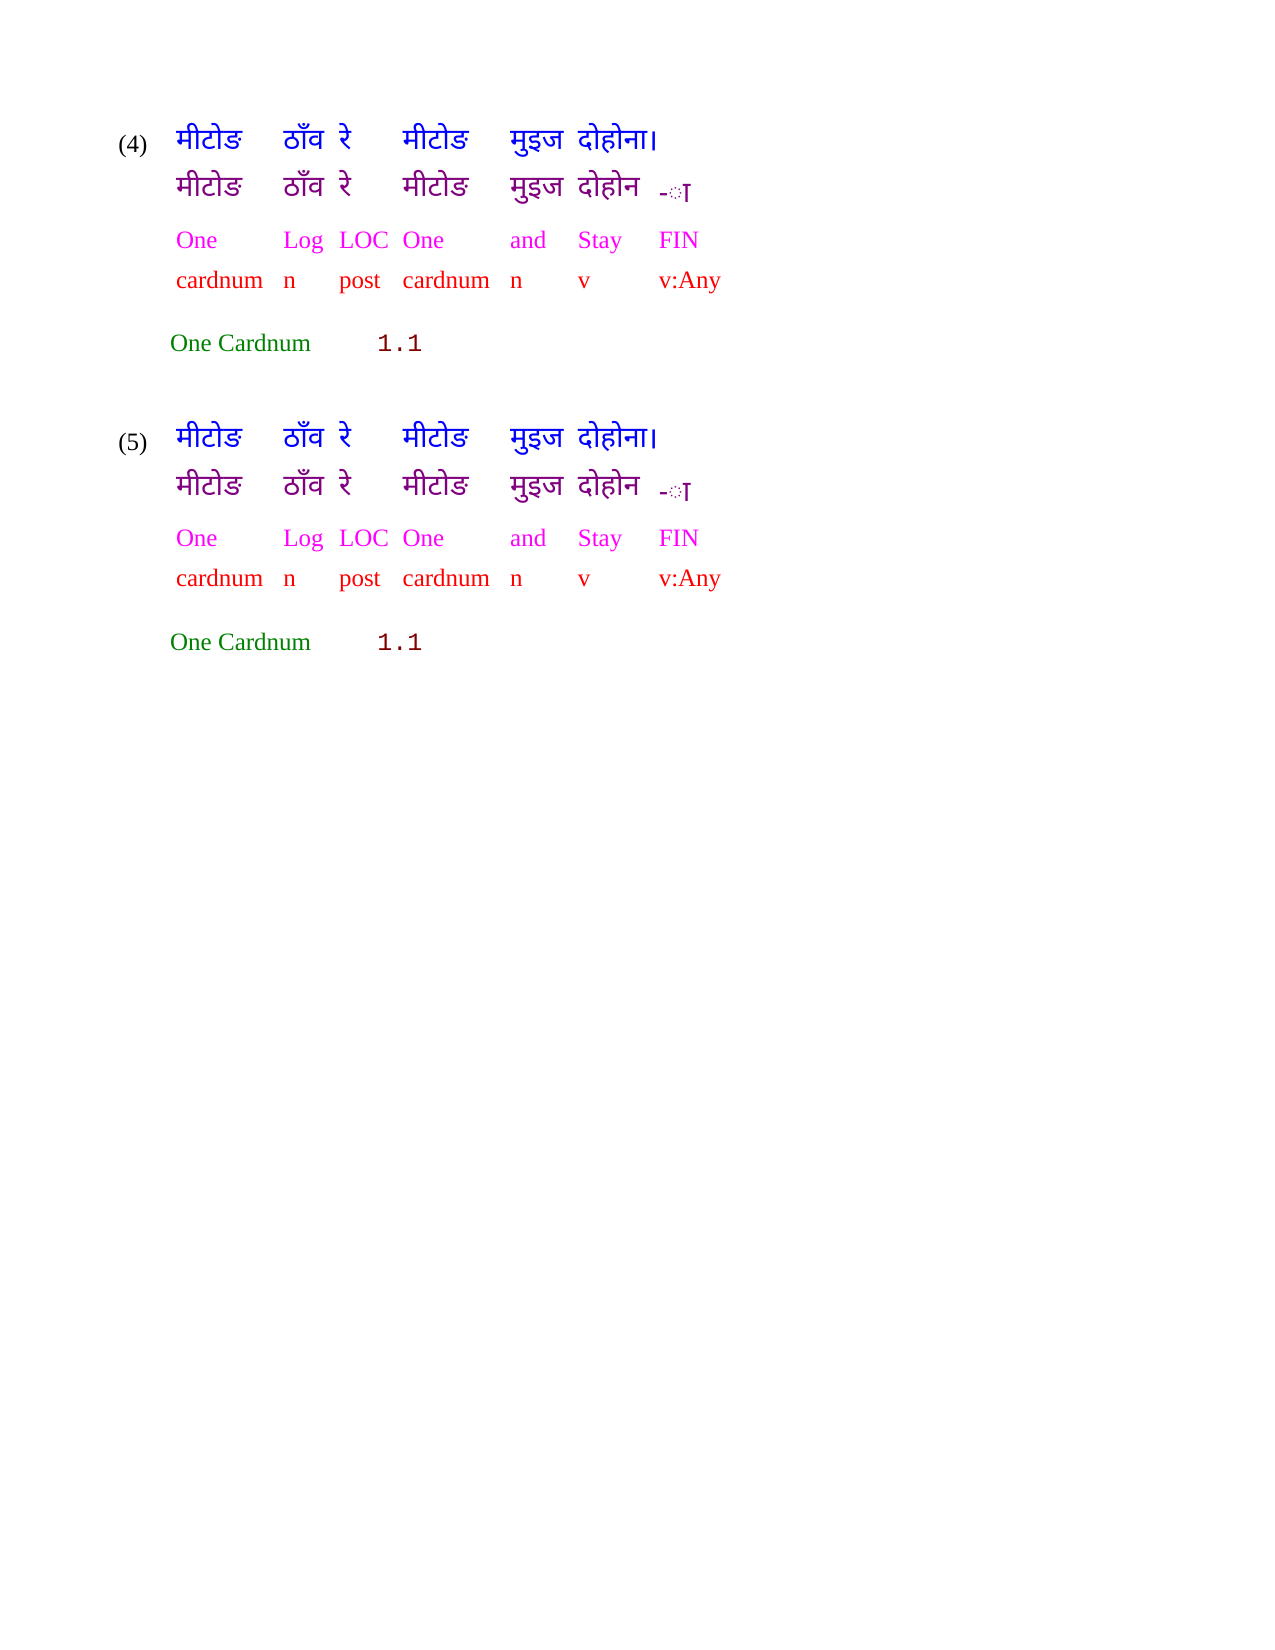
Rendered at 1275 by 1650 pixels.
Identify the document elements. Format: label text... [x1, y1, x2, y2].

table_cell दोहोन [572, 166, 653, 219]
table_cell n [504, 259, 572, 299]
table_cell मीटोङ [170, 464, 277, 517]
table_cell One [397, 219, 504, 259]
table_header रे [333, 417, 397, 464]
table_cell FIN [653, 518, 729, 558]
table_header (5) [118, 417, 170, 657]
table_header मीटोङ [170, 118, 277, 166]
table_cell मीटोङ [397, 166, 504, 219]
table_header One Cardnum 1.1 [170, 417, 1157, 657]
table_cell cardnum [170, 558, 277, 598]
table_cell -ा [653, 166, 729, 219]
table_cell One [397, 518, 504, 558]
table_cell मीटोङ [170, 166, 277, 219]
table_cell LOC [333, 518, 397, 558]
table_cell Stay [572, 518, 653, 558]
table_header One Cardnum 1.1 [170, 118, 1157, 359]
table_cell v [572, 259, 653, 299]
table_cell cardnum [397, 558, 504, 598]
table_cell One [170, 518, 277, 558]
table_cell रे [333, 166, 397, 219]
table_cell and [504, 219, 572, 259]
table_header ठाँव [278, 417, 333, 464]
table_cell n [278, 558, 333, 598]
table_cell cardnum [170, 259, 277, 299]
table_cell Log [278, 219, 333, 259]
table_cell -ा [653, 464, 729, 517]
table_cell v [572, 558, 653, 598]
table_cell ठाँव [278, 166, 333, 219]
table_cell post [333, 259, 397, 299]
table_cell v:Any [653, 558, 729, 598]
table_header ठाँव [278, 118, 333, 166]
table_header (4) [118, 118, 170, 359]
table_cell n [278, 259, 333, 299]
table_header दोहोना। [572, 417, 729, 464]
table_cell cardnum [397, 259, 504, 299]
table_cell मुइज [504, 464, 572, 517]
table_cell LOC [333, 219, 397, 259]
table_cell post [333, 558, 397, 598]
table_cell दोहोन [572, 464, 653, 517]
table_cell FIN [653, 219, 729, 259]
table_header मीटोङ [170, 417, 277, 464]
table_cell n [504, 558, 572, 598]
table_cell मुइज [504, 166, 572, 219]
table_cell रे [333, 464, 397, 517]
table_header दोहोना। [572, 118, 729, 166]
table_cell ठाँव [278, 464, 333, 517]
table_header मुइज [504, 417, 572, 464]
table_cell Stay [572, 219, 653, 259]
table_header मीटोङ [397, 118, 504, 166]
table_cell v:Any [653, 259, 729, 299]
table_cell and [504, 518, 572, 558]
table_cell मीटोङ [397, 464, 504, 517]
table_header रे [333, 118, 397, 166]
table_header मीटोङ [397, 417, 504, 464]
table_cell Log [278, 518, 333, 558]
table_cell One [170, 219, 277, 259]
table_header मुइज [504, 118, 572, 166]
